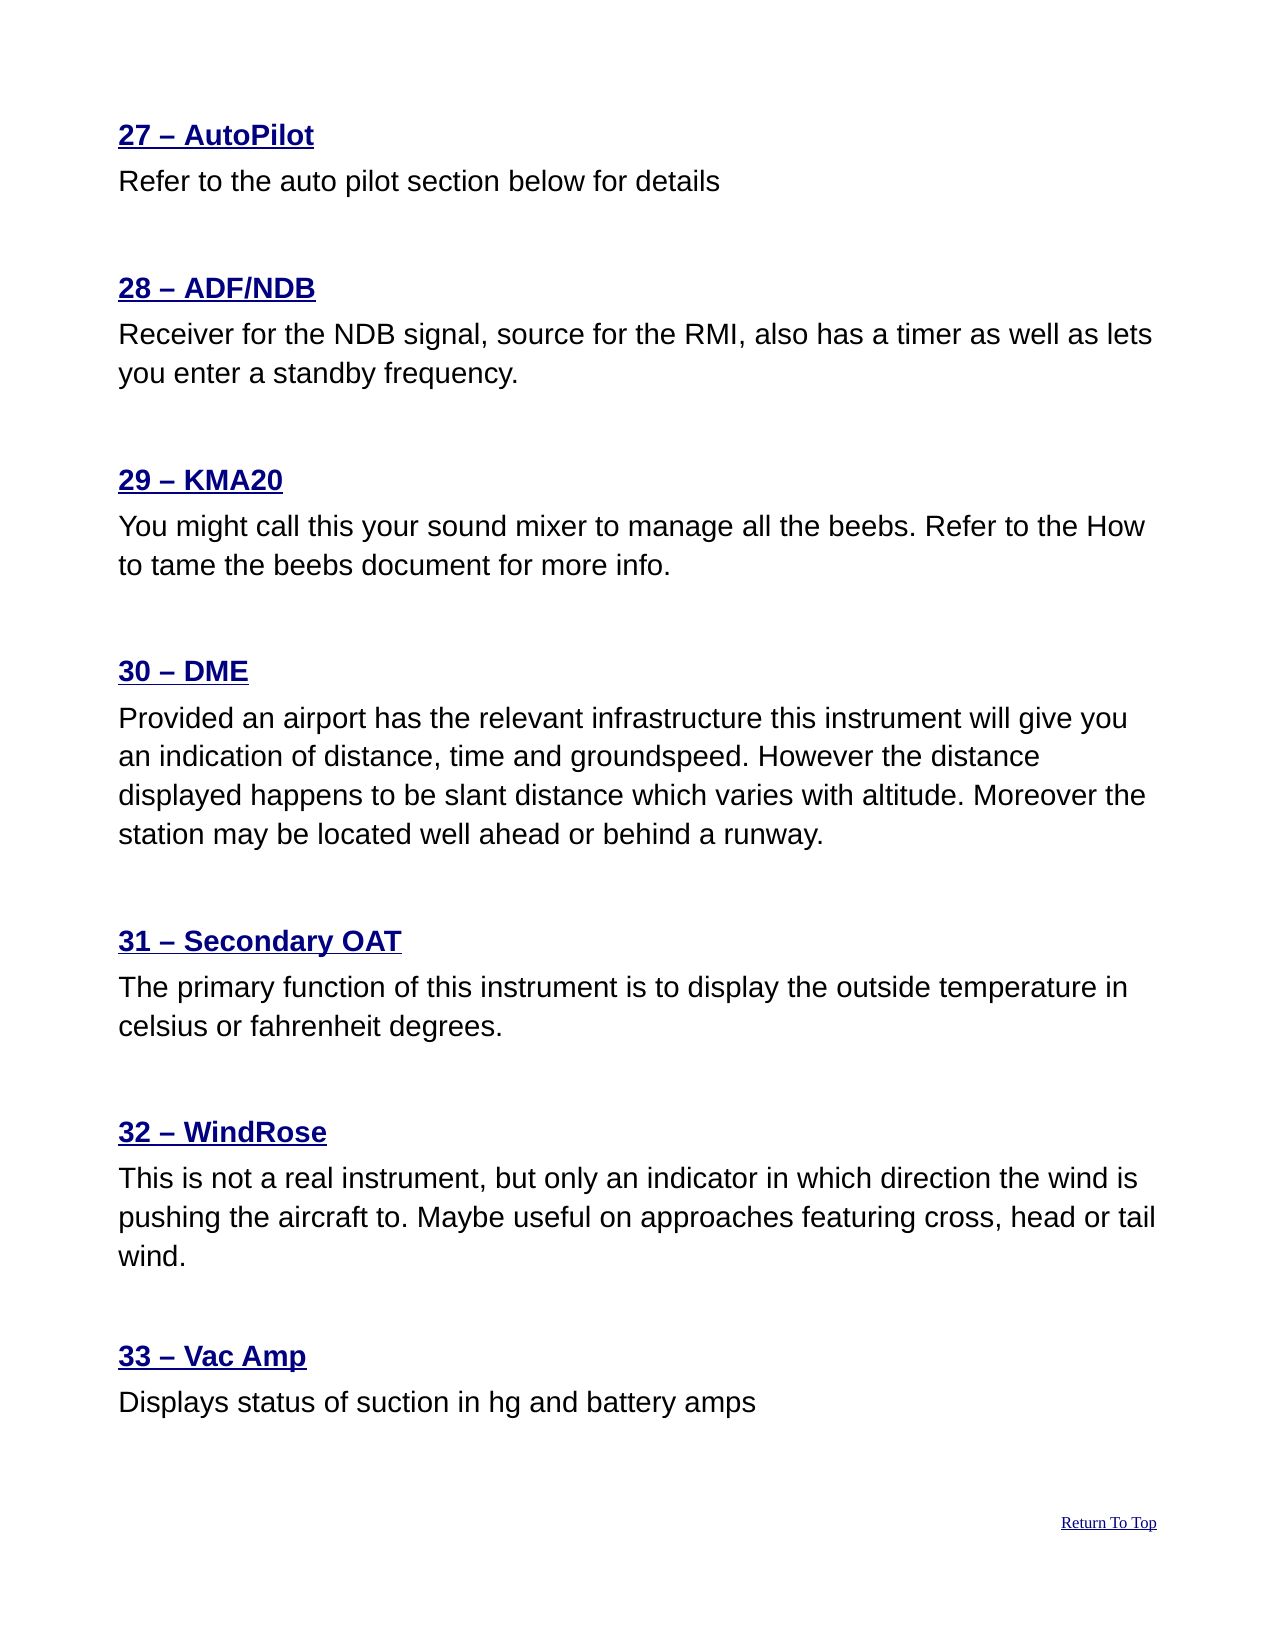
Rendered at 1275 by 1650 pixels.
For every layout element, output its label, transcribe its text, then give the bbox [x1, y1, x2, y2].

subtitle 33 – Vac Amp [118, 1339, 1157, 1373]
subtitle 28 – ADF/NDB [118, 271, 1157, 305]
subtitle 27 – AutoPilot [118, 118, 1157, 152]
text Refer to the auto pilot section below for details [118, 164, 1157, 237]
text This is not a real instrument, but only an indicator in which direction the wind is pushing the aircraft to. Maybe useful on approaches featuring cross, head or tail wind. [118, 1161, 1157, 1306]
text Provided an airport has the relevant infrastructure this instrument will give you an indication of distance, time and groundspeed. However the distance displayed happens to be slant distance which varies with altitude. Moreover the station may be located well ahead or behind a runway. [118, 701, 1157, 889]
text Displays status of suction in hg and battery amps [118, 1385, 1157, 1419]
text The primary function of this instrument is to display the outside temperature in celsius or fahrenheit degrees. [118, 970, 1157, 1081]
subtitle 31 – Secondary OAT [118, 923, 1157, 957]
subtitle 30 – DME [118, 654, 1157, 688]
subtitle 29 – KMA20 [118, 463, 1157, 496]
text Receiver for the NDB signal, source for the RMI, also has a timer as well as lets you enter a standby frequency. [118, 317, 1157, 428]
text You might call this your sound mixer to manage all the beebs. Refer to the How to tame the beebs document for more info. [118, 509, 1157, 620]
subtitle 32 – WindRose [118, 1115, 1157, 1149]
